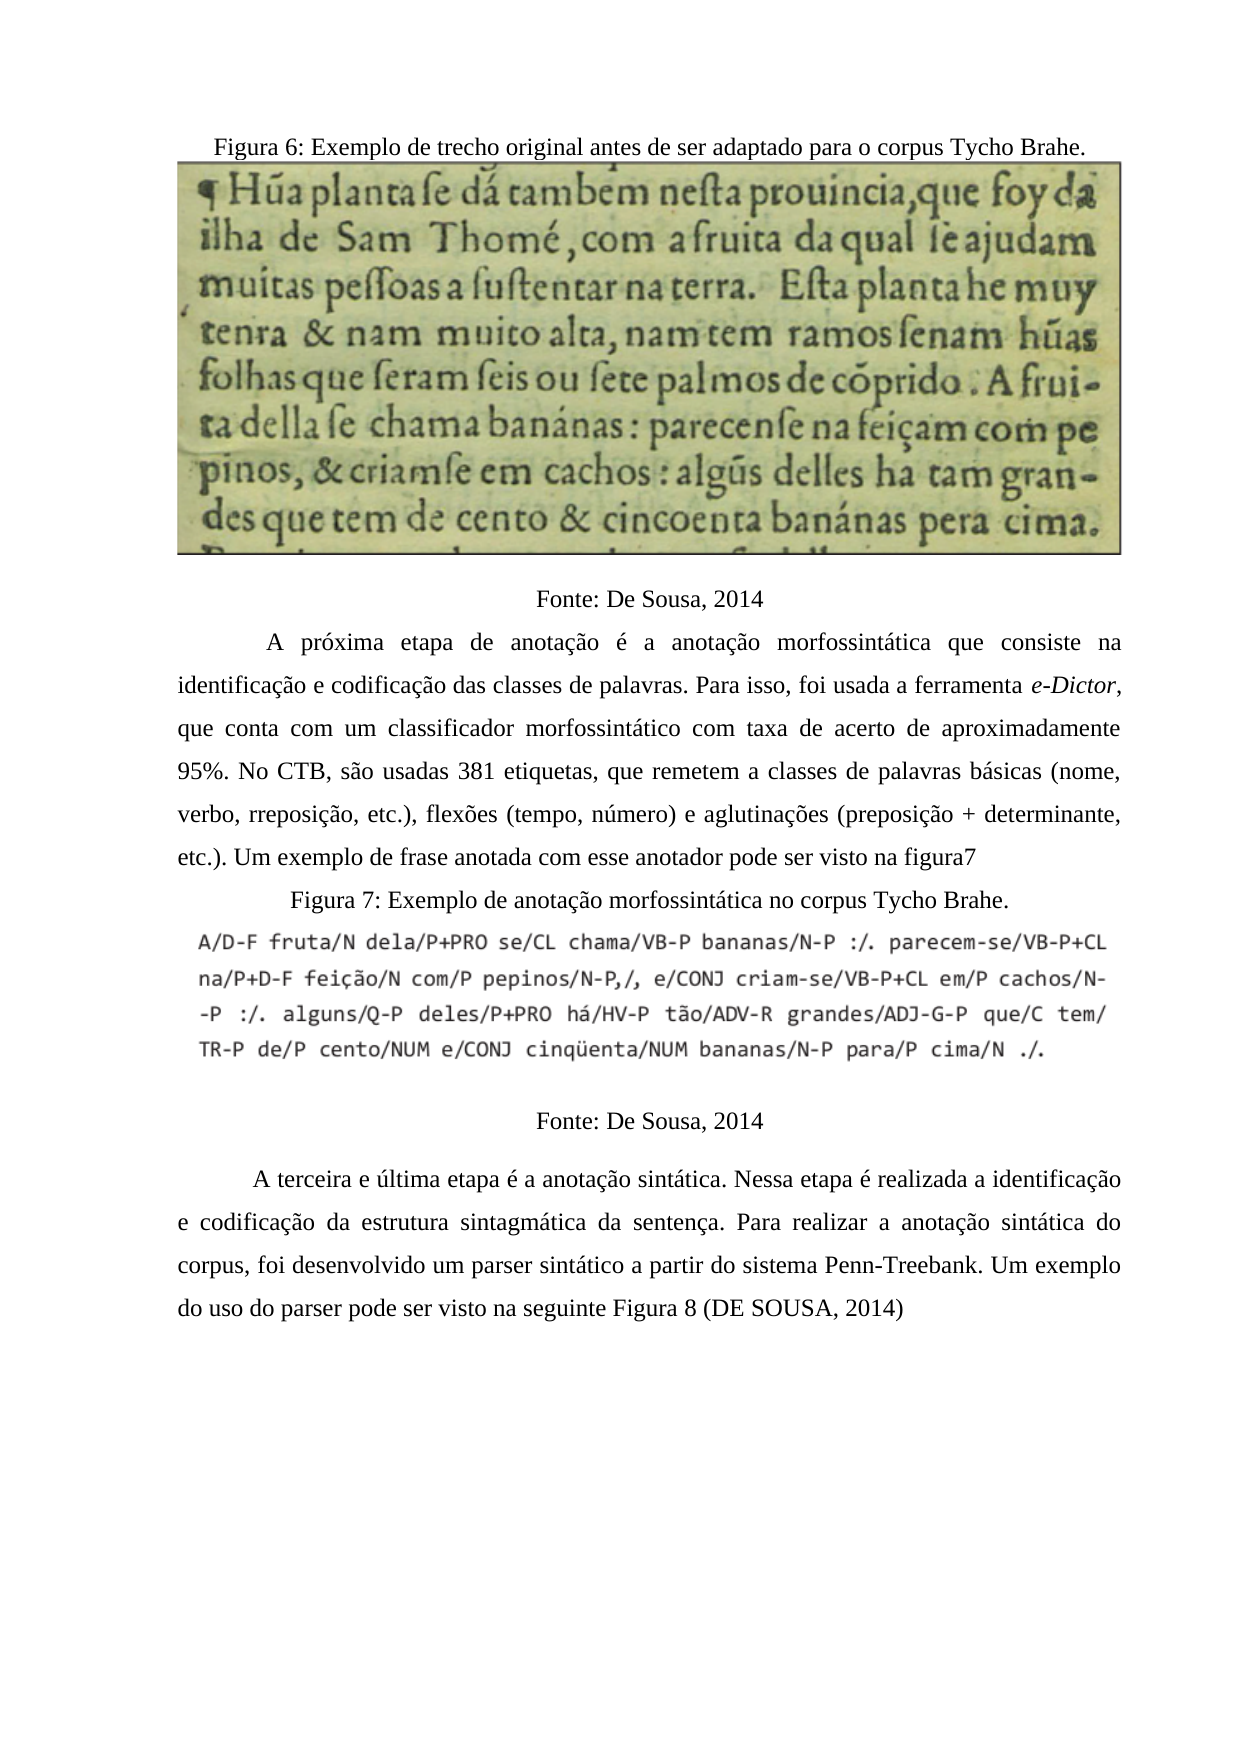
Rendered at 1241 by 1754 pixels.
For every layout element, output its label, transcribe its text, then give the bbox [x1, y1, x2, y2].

text Figura 7: Exemplo de anotação morfossintática no corpus Tycho Brahe. [177, 886, 1122, 914]
text A próxima etapa de anotação é a anotação morfossintática que consiste na identificação e codificação das classes de palavras. Para isso, foi usada a ferramenta e-Dictor, que conta com um classificador morfossintático com taxa de acerto de aproximadamente 95%. No CTB, são usadas 381 etiquetas, que remetem a classes de palavras básicas (nome, verbo, rreposição, etc.), flexões (tempo, número) e aglutinações (preposição + determinante, etc.). Um exemplo de frase anotada com esse anotador pode ser visto na figura7 [177, 612, 1122, 871]
picture [177, 914, 1123, 1078]
picture [177, 160, 1123, 555]
text Figura 6: Exemplo de trecho original antes de ser adaptado para o corpus Tycho Brahe. [177, 132, 1122, 160]
text Fonte: De Sousa, 2014 [177, 1078, 1122, 1135]
text A terceira e última etapa é a anotação sintática. Nessa etapa é realizada a identificação e codificação da estrutura sintagmática da sentença. Para realizar a anotação sintática do corpus, foi desenvolvido um parser sintático a partir do sistema Penn-Treebank. Um exemplo do uso do parser pode ser visto na seguinte Figura 8 (DE SOUSA, 2014) [177, 1135, 1122, 1322]
text Fonte: De Sousa, 2014 [177, 555, 1122, 612]
